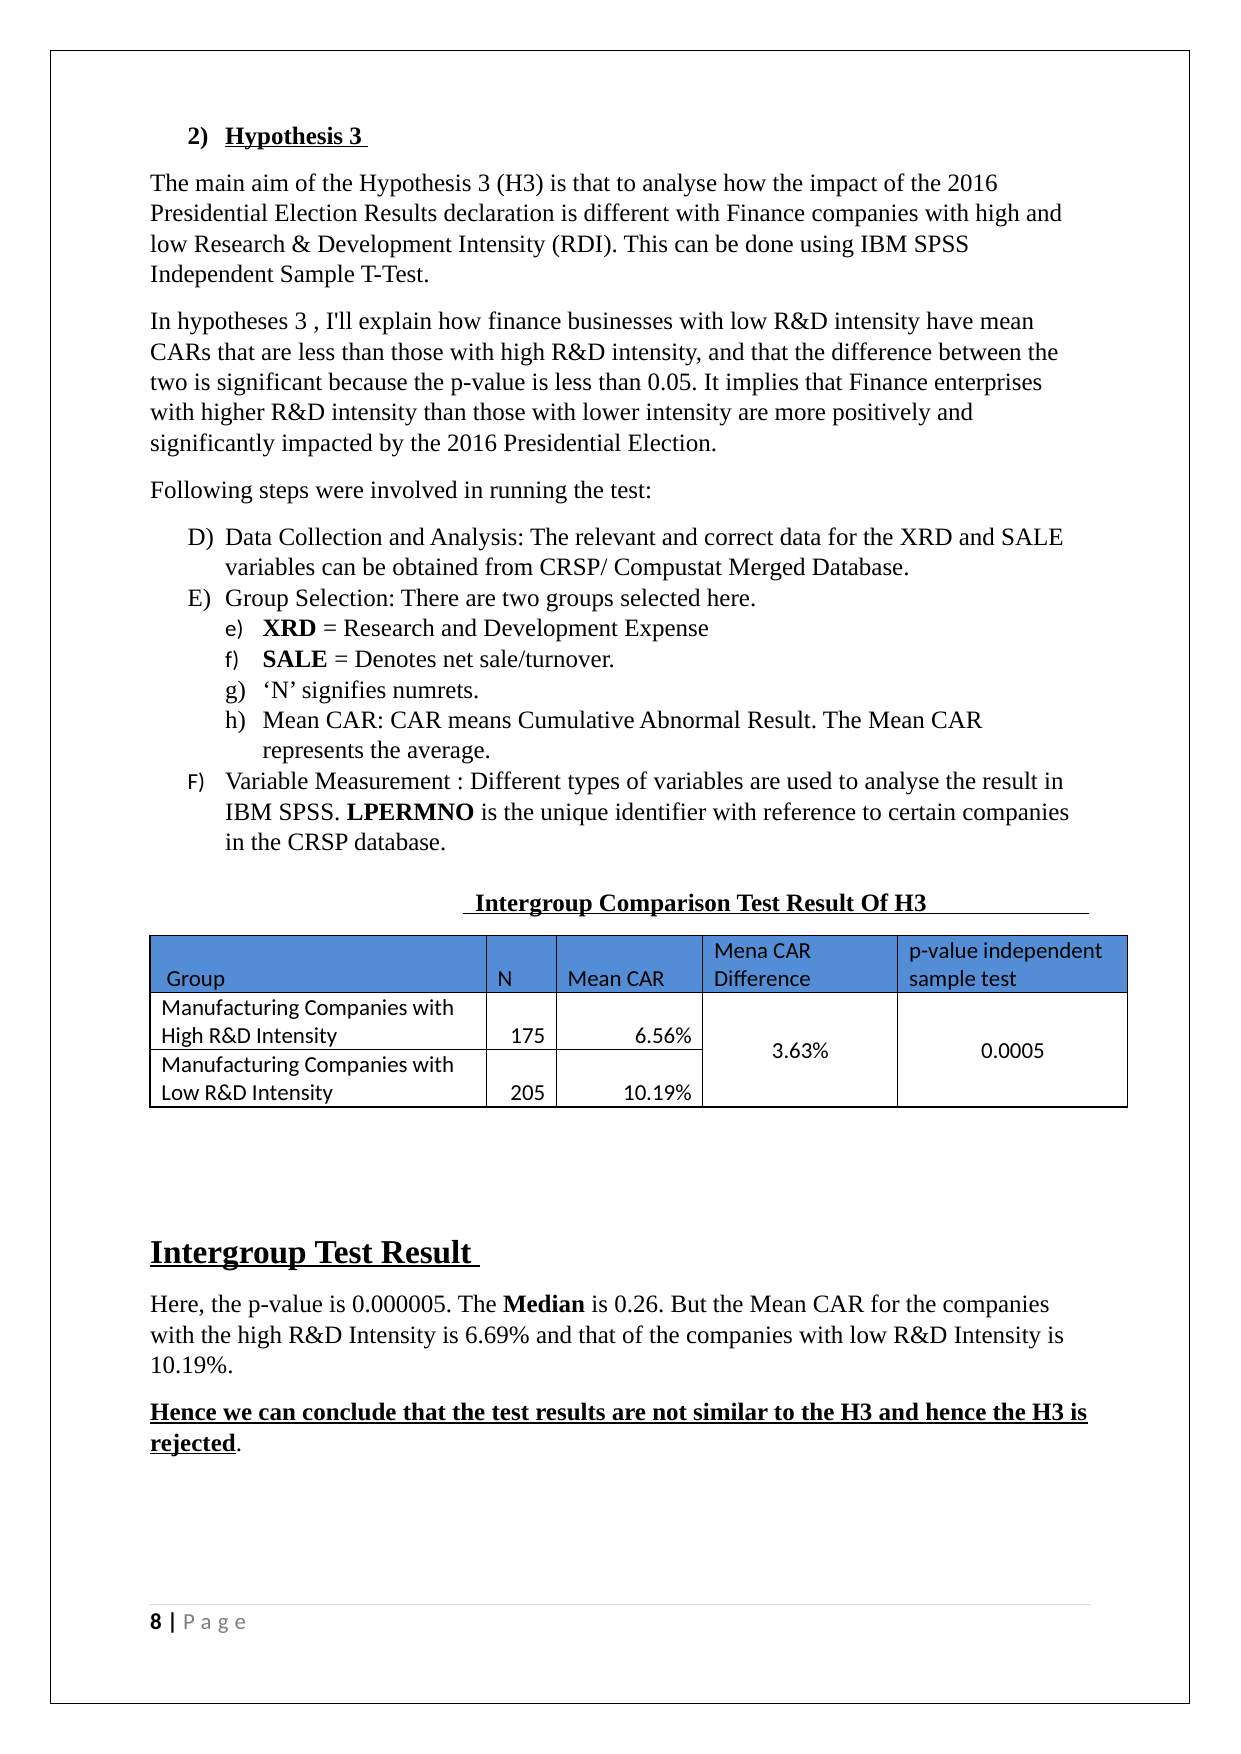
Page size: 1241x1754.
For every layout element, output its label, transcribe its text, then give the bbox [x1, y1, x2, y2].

text Here, the p-value is 0.000005. The Median is 0.26. But the Mean CAR for the companies with the high R&D Intensity is 6.69% and that of the companies with low R&D Intensity is 10.19%. [150, 1289, 1090, 1379]
list Hypothesis 3 [187, 121, 1090, 149]
text Hence we can conclude that the test results are not similar to the H3 and hence the H3 is rejected. [150, 1397, 1090, 1456]
text The main aim of the Hypothesis 3 (H3) is that to analyse how the impact of the 2016 Presidential Election Results declaration is different with Finance companies with high and low Research & Development Intensity (RDI). This can be done using IBM SPSS Independent Sample T-Test. [150, 168, 1090, 288]
list SALE = Denotes net sale/turnover. [225, 644, 1090, 673]
table_cell 3.63% [703, 993, 897, 1106]
table_header p-value independent sample test [898, 936, 1127, 992]
table_header Mena CAR Difference [703, 936, 897, 992]
table_header N [487, 936, 556, 992]
table_header Mean CAR [557, 936, 702, 992]
table_cell 205 [487, 1050, 556, 1106]
text In hypotheses 3 , I'll explain how finance businesses with low R&D intensity have mean CARs that are less than those with high R&D intensity, and that the difference between the two is significant because the p-value is less than 0.05. It implies that Finance enterprises with higher R&D intensity than those with lower intensity are more positively and significantly impacted by the 2016 Presidential Election. [150, 306, 1090, 457]
list Data Collection and Analysis: The relevant and correct data for the XRD and SALE variables can be obtained from CRSP/ Compustat Merged Database. [187, 522, 1090, 581]
table_header Group [151, 936, 486, 992]
table_cell 175 [487, 993, 556, 1049]
list Group Selection: There are two groups selected here. [187, 583, 1090, 612]
list XRD = Research and Development Expense [225, 613, 1090, 642]
table_cell 6.56% [557, 993, 702, 1049]
table_cell Manufacturing Companies with High R&D Intensity [151, 993, 486, 1049]
table_cell Manufacturing Companies with Low R&D Intensity [151, 1050, 486, 1106]
text Following steps were involved in running the test: [150, 475, 1090, 504]
list Variable Measurement : Different types of variables are used to analyse the result in IBM SPSS. LPERMNO is the unique identifier with reference to certain companies in the CRSP database. [187, 766, 1090, 856]
table_cell 0.0005 [898, 993, 1127, 1106]
text Intergroup Test Result [150, 1232, 1090, 1270]
list Mean CAR: CAR means Cumulative Abnormal Result. The Mean CAR represents the average. [225, 705, 1090, 764]
table_cell 10.19% [557, 1050, 702, 1106]
list ‘N’ signifies numrets. [225, 675, 1090, 703]
list Intergroup Comparison Test Result Of H3 [225, 888, 1090, 917]
